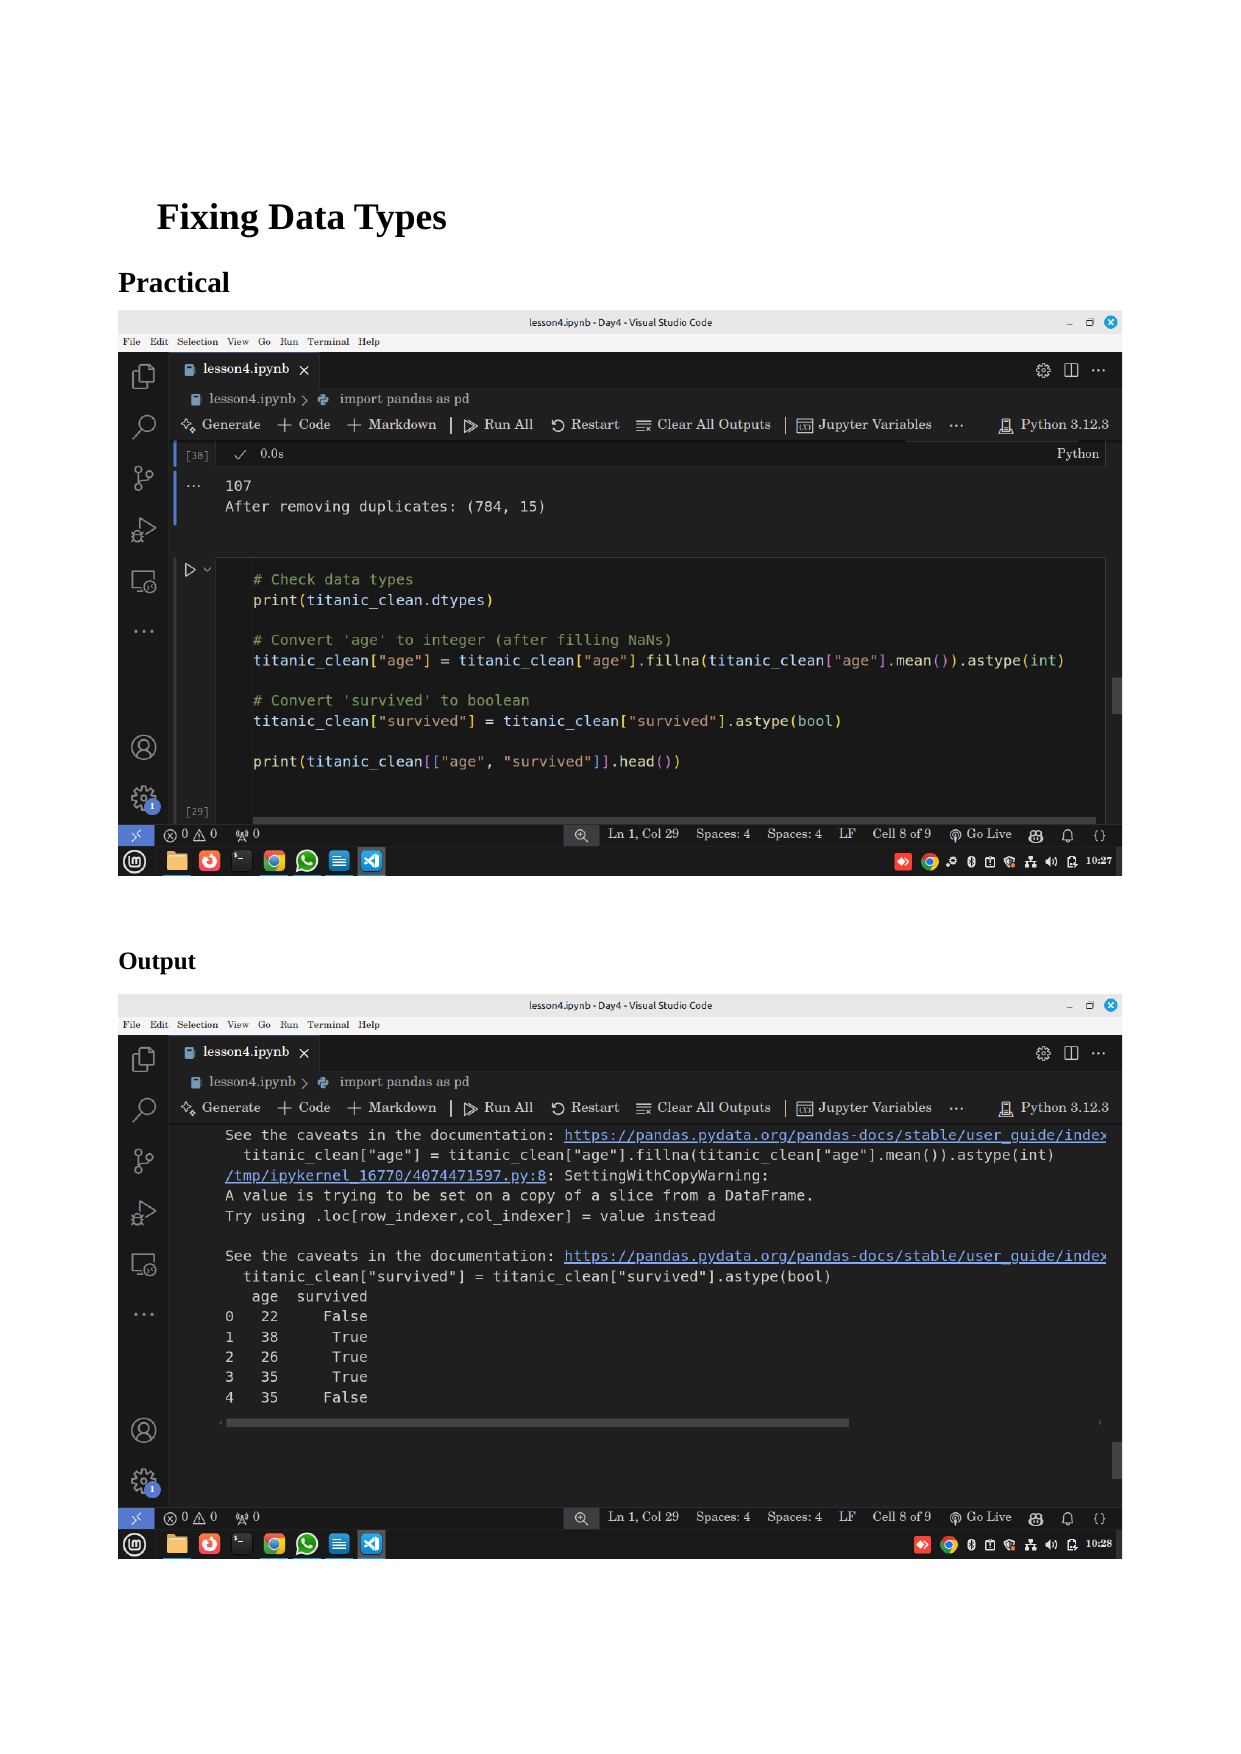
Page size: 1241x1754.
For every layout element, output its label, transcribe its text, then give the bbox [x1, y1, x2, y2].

subtitle 🔹 Fixing Data Types [118, 194, 1122, 238]
text Output [118, 946, 1122, 975]
picture [118, 310, 1123, 876]
picture [118, 994, 1123, 1559]
subtitle Practical [118, 265, 1122, 298]
